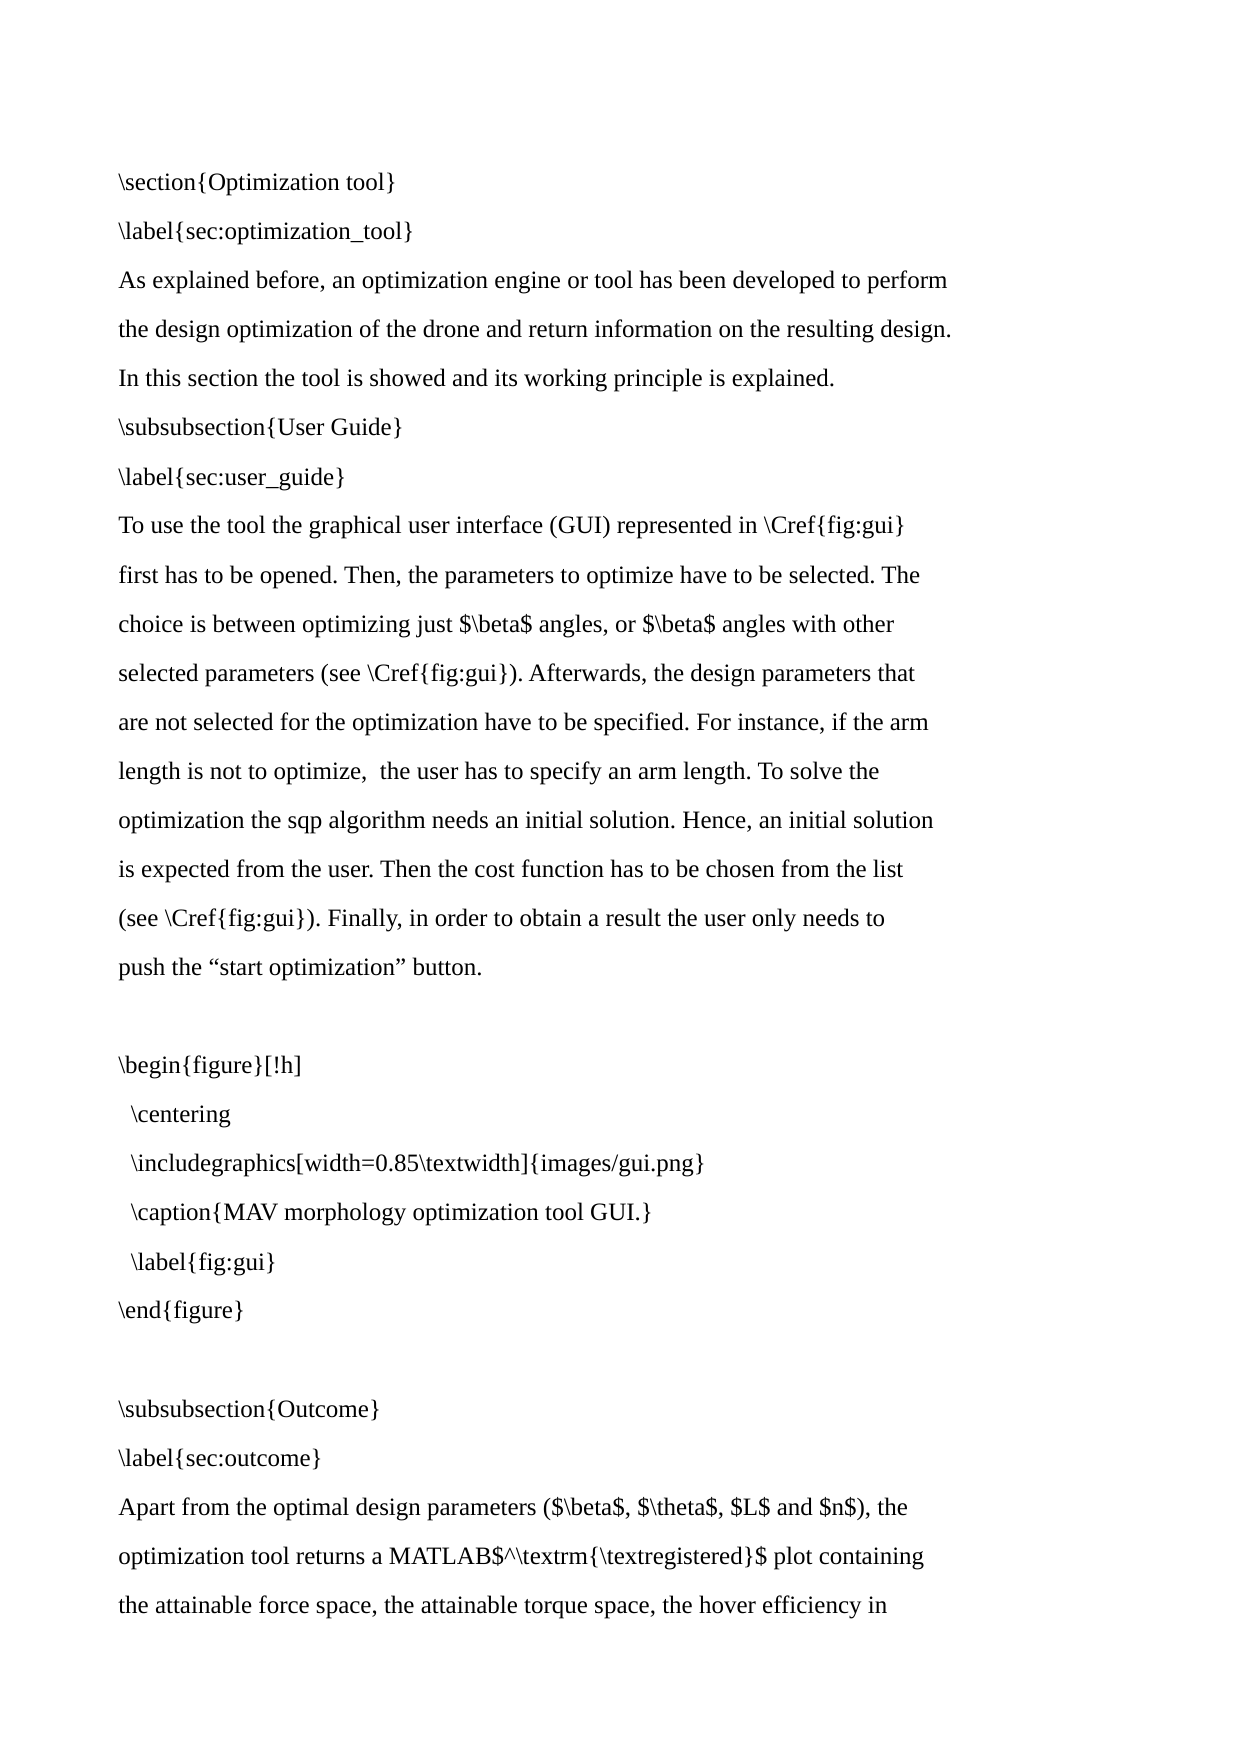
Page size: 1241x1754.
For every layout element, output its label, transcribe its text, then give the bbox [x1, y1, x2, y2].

text the design optimization of the drone and return information on the resulting design. [118, 314, 1122, 343]
text \begin{figure}[!h] [118, 1050, 1122, 1079]
text is expected from the user. Then the cost function has to be chosen from the list [118, 854, 1122, 883]
text \centering [118, 1099, 1122, 1128]
text \end{figure} [118, 1296, 1122, 1324]
text Apart from the optimal design parameters ($\beta$, $\theta$, $L$ and $n$), the [118, 1492, 1122, 1521]
text optimization the sqp algorithm needs an initial solution. Hence, an initial solution [118, 805, 1122, 834]
text In this section the tool is showed and its working principle is explained. [118, 363, 1122, 392]
text \includegraphics[width=0.85\textwidth]{images/gui.png} [118, 1148, 1122, 1177]
text optimization tool returns a MATLAB$^\textrm{\textregistered}$ plot containing [118, 1541, 1122, 1570]
text \subsubsection{Outcome} [118, 1394, 1122, 1422]
text choice is between optimizing just $\beta$ angles, or $\beta$ angles with other [118, 609, 1122, 637]
text are not selected for the optimization have to be specified. For instance, if the arm [118, 707, 1122, 736]
text \caption{MAV morphology optimization tool GUI.} [118, 1197, 1122, 1226]
text (see \Cref{fig:gui}). Finally, in order to obtain a result the user only needs to [118, 903, 1122, 932]
text \label{sec:outcome} [118, 1443, 1122, 1472]
text selected parameters (see \Cref{fig:gui}). Afterwards, the design parameters that [118, 658, 1122, 687]
text push the “start optimization” button. [118, 952, 1122, 981]
text \label{fig:gui} [118, 1247, 1122, 1275]
text \label{sec:user_guide} [118, 462, 1122, 490]
text \subsubsection{User Guide} [118, 412, 1122, 441]
text the attainable force space, the attainable torque space, the hover efficiency in [118, 1590, 1122, 1619]
text first has to be opened. Then, the parameters to optimize have to be selected. The [118, 560, 1122, 588]
text \section{Optimization tool} [118, 167, 1122, 196]
text length is not to optimize, the user has to specify an arm length. To solve the [118, 756, 1122, 785]
text \label{sec:optimization_tool} [118, 216, 1122, 245]
text To use the tool the graphical user interface (GUI) represented in \Cref{fig:gui} [118, 511, 1122, 539]
text As explained before, an optimization engine or tool has been developed to perform [118, 265, 1122, 294]
